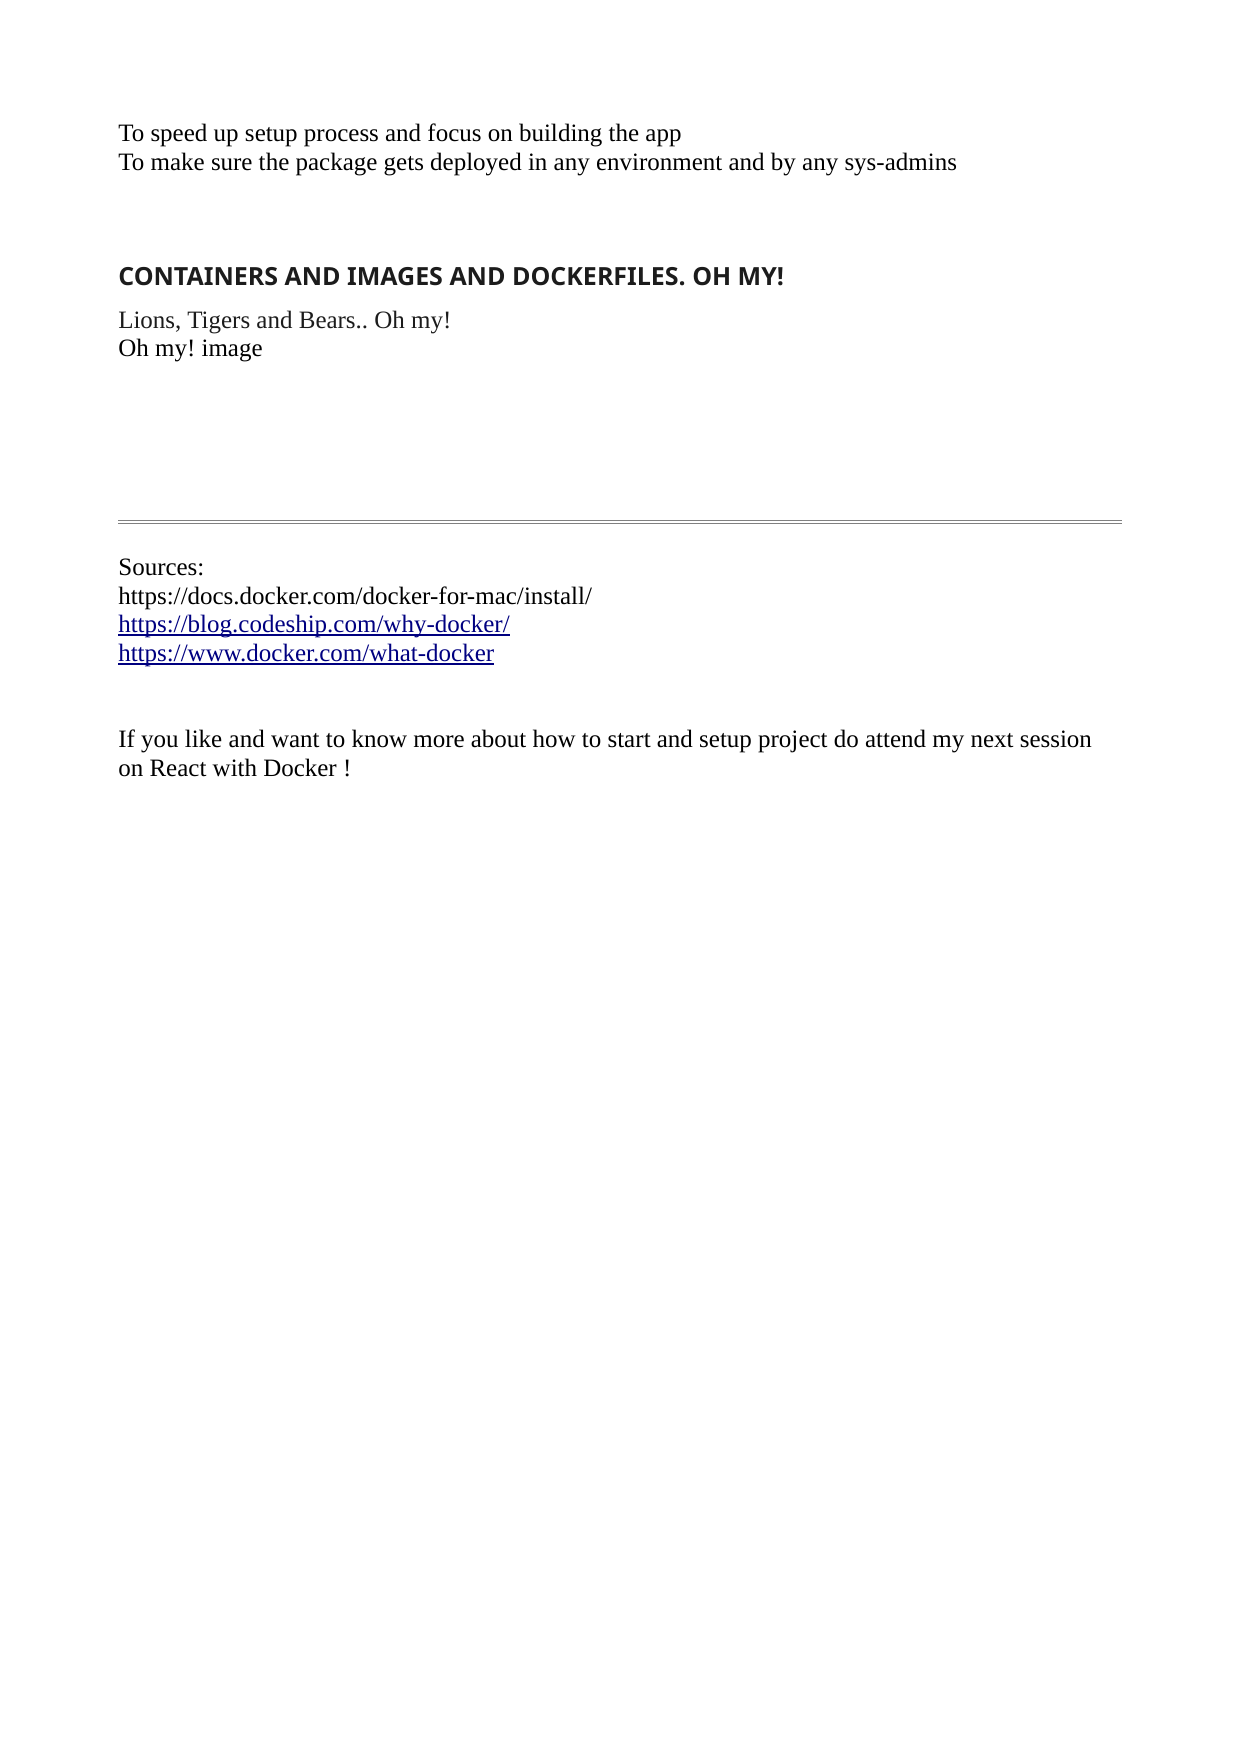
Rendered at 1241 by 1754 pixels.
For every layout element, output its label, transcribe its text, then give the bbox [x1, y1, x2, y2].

text https://blog.codeship.com/why-docker/ [118, 609, 1122, 638]
text To speed up setup process and focus on building the app [118, 118, 1122, 147]
subtitle CONTAINERS AND IMAGES AND DOCKERFILES. OH MY! [118, 258, 1122, 292]
text https://www.docker.com/what-docker [118, 638, 1122, 667]
text https://docs.docker.com/docker-for-mac/install/ [118, 581, 1122, 609]
text If you like and want to know more about how to start and setup project do attend my next session on React with Docker ! [118, 724, 1122, 782]
text To make sure the package gets deployed in any environment and by any sys-admins [118, 147, 1122, 176]
text Lions, Tigers and Bears.. Oh my! [118, 305, 1122, 333]
text Oh my! image [118, 333, 1122, 362]
text Sources: [118, 552, 1122, 581]
